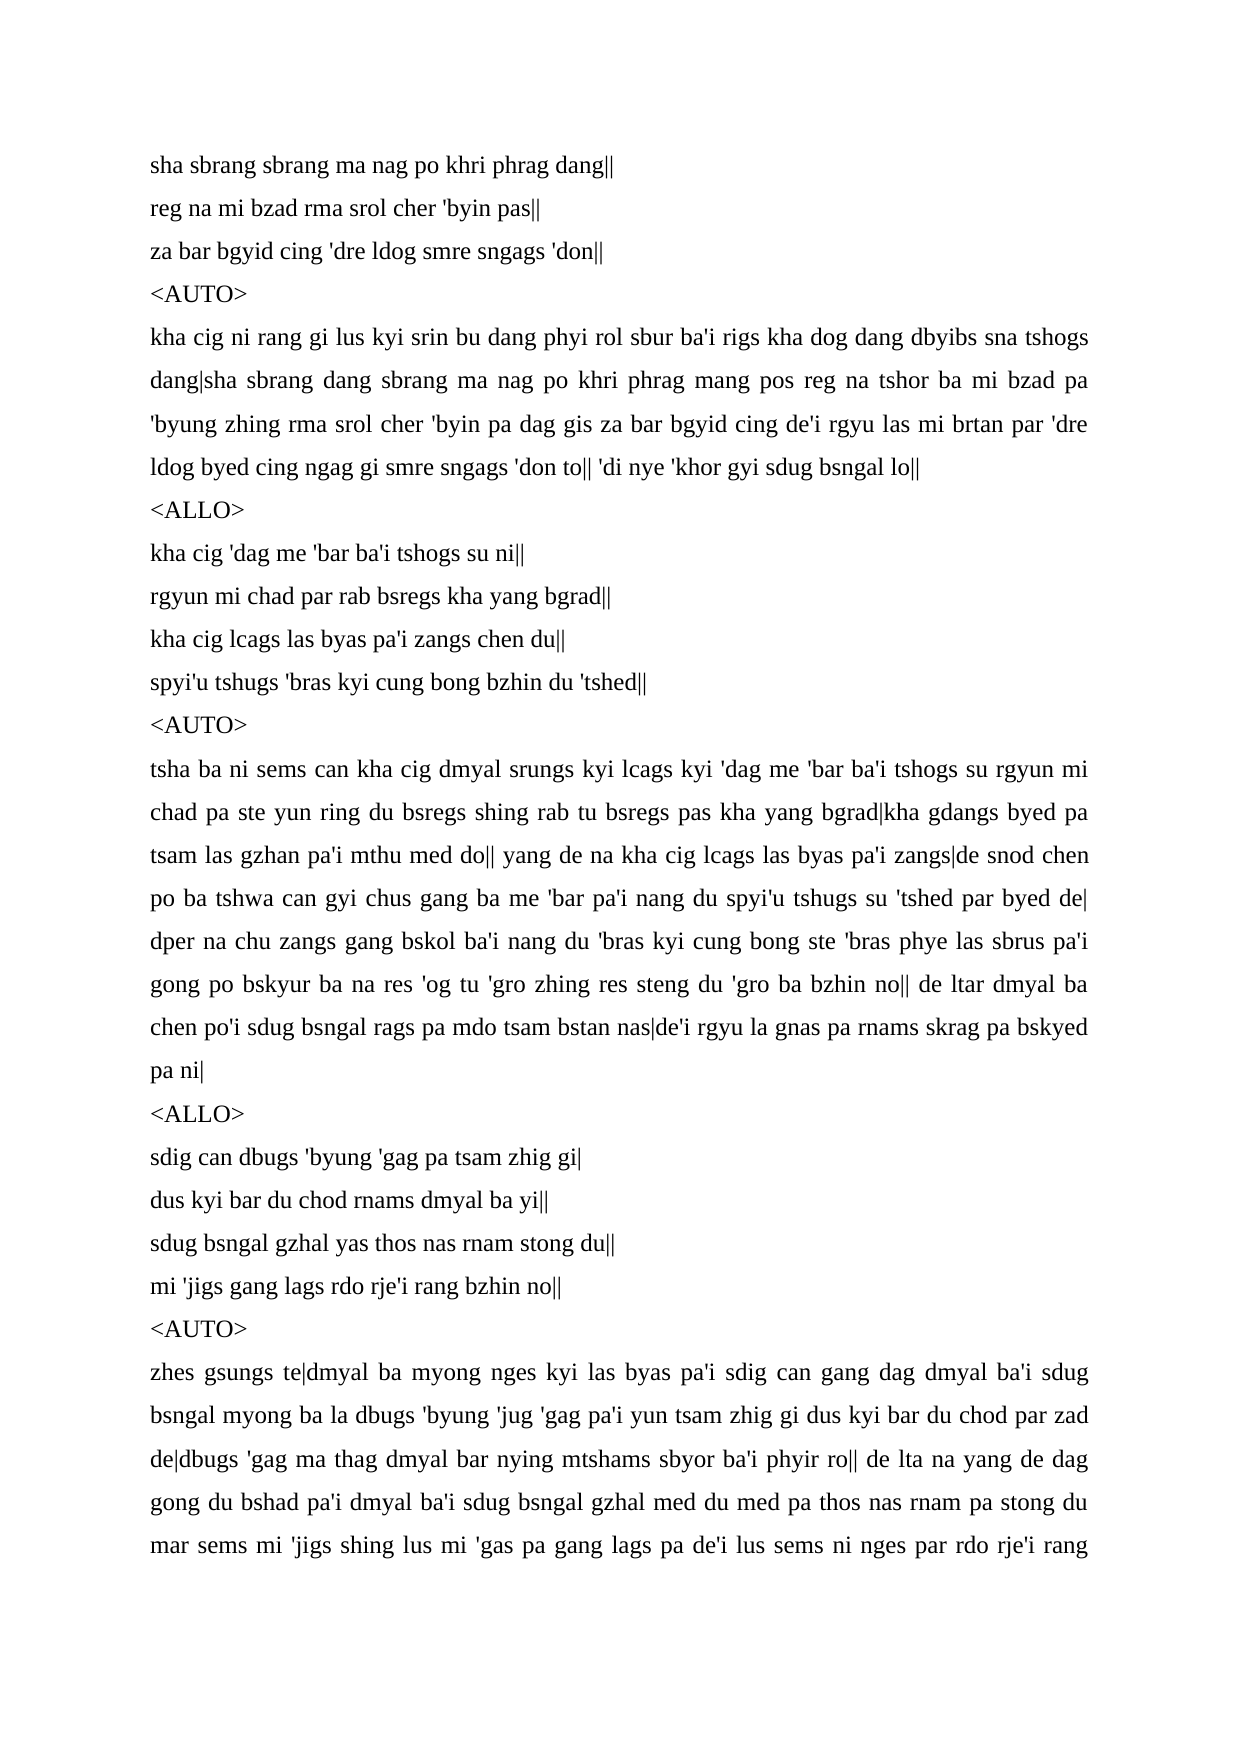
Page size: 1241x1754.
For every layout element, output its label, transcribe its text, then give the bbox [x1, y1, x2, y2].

text tsha ba ni sems can kha cig dmyal srungs kyi lcags kyi 'dag me 'bar ba'i tshogs su rgyun mi chad pa ste yun ring du bsregs shing rab tu bsregs pas kha yang bgrad|kha gdangs byed pa tsam las gzhan pa'i mthu med do|| yang de na kha cig lcags las byas pa'i zangs|de snod chen po ba tshwa can gyi chus gang ba me 'bar pa'i nang du spyi'u tshugs su 'tshed par byed de|dper na chu zangs gang bskol ba'i nang du 'bras kyi cung bong ste 'bras phye las sbrus pa'i gong po bskyur ba na res 'og tu 'gro zhing res steng du 'gro ba bzhin no|| de ltar dmyal ba chen po'i sdug bsngal rags pa mdo tsam bstan nas|de'i rgyu la gnas pa rnams skrag pa bskyed pa ni| [150, 754, 1090, 1084]
text za bar bgyid cing 'dre ldog smre sngags 'don|| [150, 236, 1090, 265]
text <AUTO> [150, 279, 1090, 308]
text <ALLO> [150, 1099, 1090, 1127]
text <AUTO> [150, 1314, 1090, 1343]
text reg na mi bzad rma srol cher 'byin pas|| [150, 193, 1090, 222]
text <ALLO> [150, 495, 1090, 524]
text mi 'jigs gang lags rdo rje'i rang bzhin no|| [150, 1271, 1090, 1300]
text sha sbrang sbrang ma nag po khri phrag dang|| [150, 150, 1090, 179]
text rgyun mi chad par rab bsregs kha yang bgrad|| [150, 581, 1090, 610]
text dus kyi bar du chod rnams dmyal ba yi|| [150, 1185, 1090, 1214]
text spyi'u tshugs 'bras kyi cung bong bzhin du 'tshed|| [150, 667, 1090, 696]
text kha cig 'dag me 'bar ba'i tshogs su ni|| [150, 538, 1090, 567]
text kha cig lcags las byas pa'i zangs chen du|| [150, 624, 1090, 653]
text <AUTO> [150, 711, 1090, 739]
text kha cig ni rang gi lus kyi srin bu dang phyi rol sbur ba'i rigs kha dog dang dbyibs sna tshogs dang|sha sbrang dang sbrang ma nag po khri phrag mang pos reg na tshor ba mi bzad pa 'byung zhing rma srol cher 'byin pa dag gis za bar bgyid cing de'i rgyu las mi brtan par 'dre ldog byed cing ngag gi smre sngags 'don to|| 'di nye 'khor gyi sdug bsngal lo|| [150, 322, 1090, 481]
text sdug bsngal gzhal yas thos nas rnam stong du|| [150, 1228, 1090, 1257]
text zhes gsungs te|dmyal ba myong nges kyi las byas pa'i sdig can gang dag dmyal ba'i sdug bsngal myong ba la dbugs 'byung 'jug 'gag pa'i yun tsam zhig gi dus kyi bar du chod par zad de|dbugs 'gag ma thag dmyal bar nying mtshams sbyor ba'i phyir ro|| de lta na yang de dag gong du bshad pa'i dmyal ba'i sdug bsngal gzhal med du med pa thos nas rnam pa stong du mar sems mi 'jigs shing lus mi 'gas pa gang lags pa de'i lus sems ni nges par rdo rje'i rang [150, 1357, 1090, 1559]
text sdig can dbugs 'byung 'gag pa tsam zhig gi| [150, 1142, 1090, 1171]
